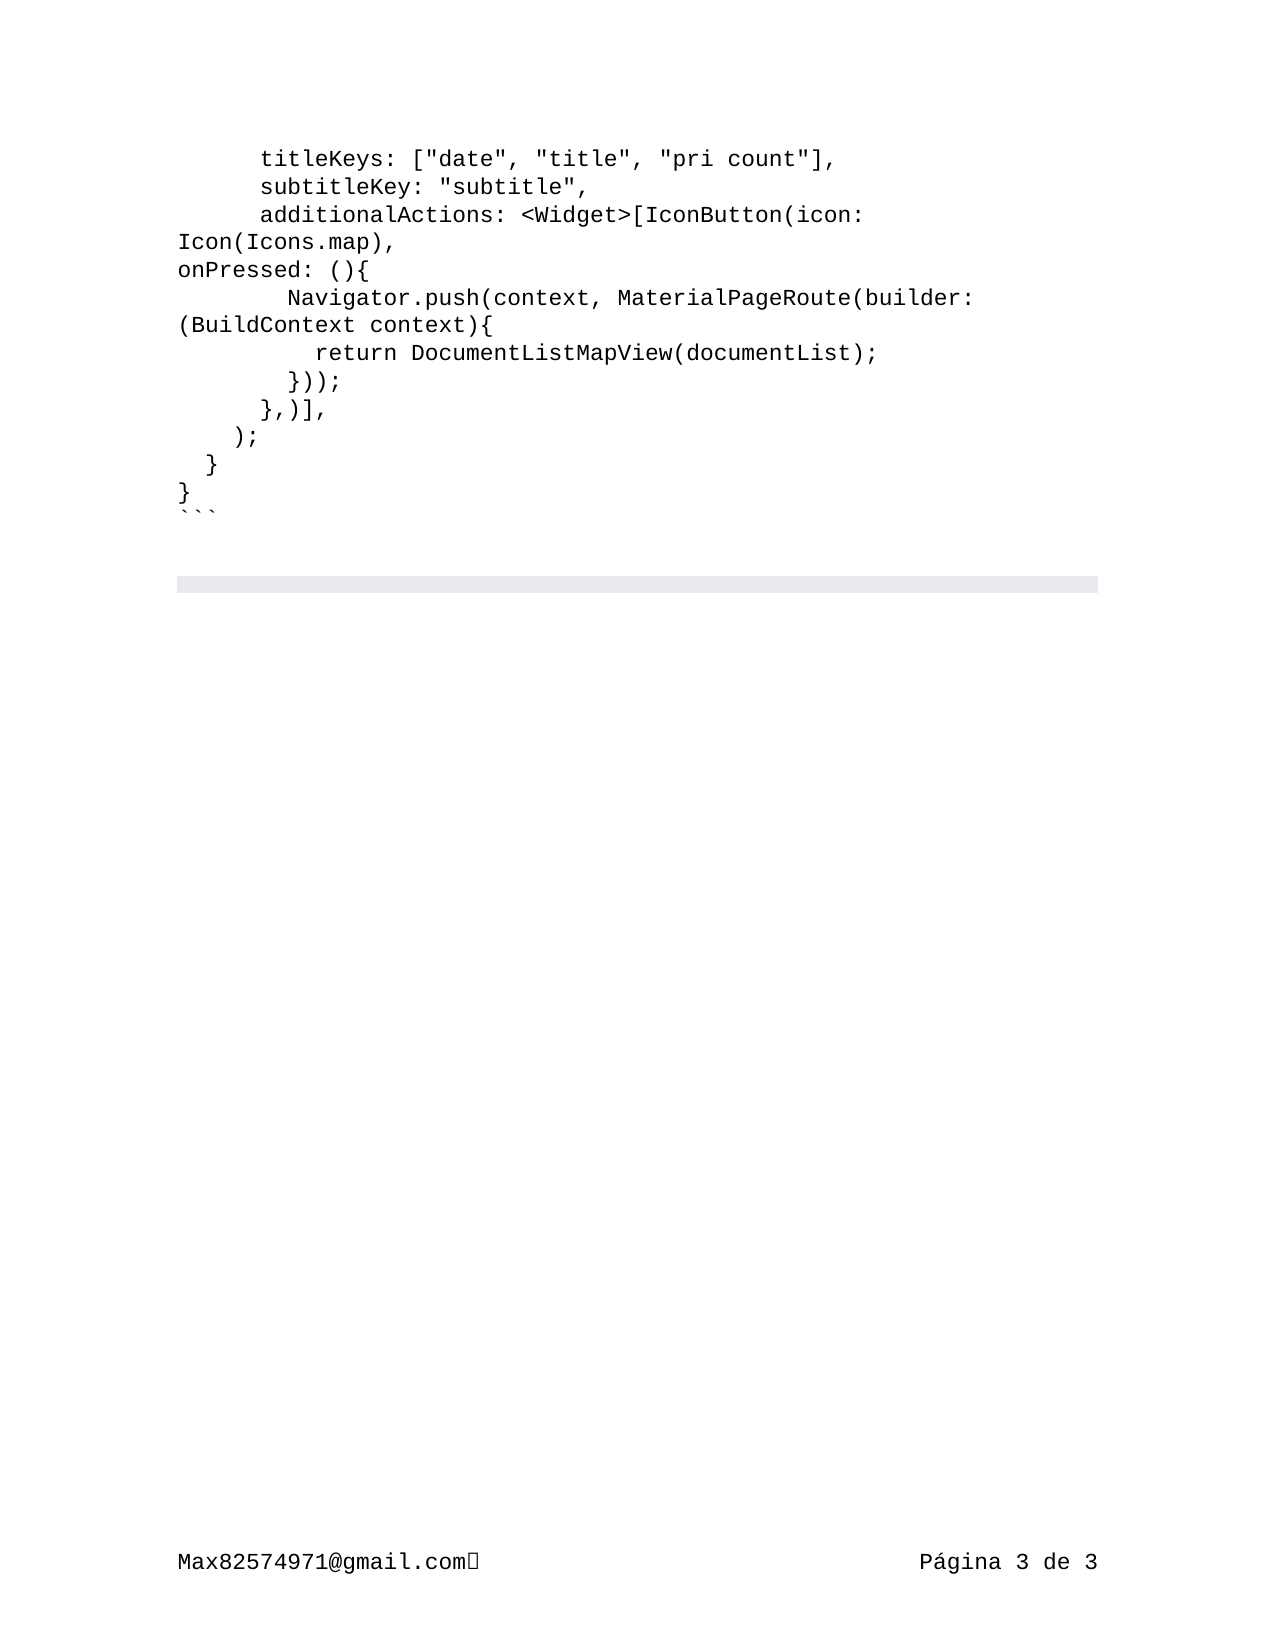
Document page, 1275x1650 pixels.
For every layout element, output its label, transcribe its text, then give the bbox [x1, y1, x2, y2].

picture [177, 575, 215, 593]
text titleKeys: ["date", "title", "pri count"], subtitleKey: "subtitle", additionalActions: <Widget>[IconButton(icon: Icon(Icons.map), onPressed: (){ Navigator.push(context, MaterialPageRoute(builder: (BuildContext context){ return DocumentListMapView(documentList); })); },)], ); } } ``` [177, 148, 1098, 561]
